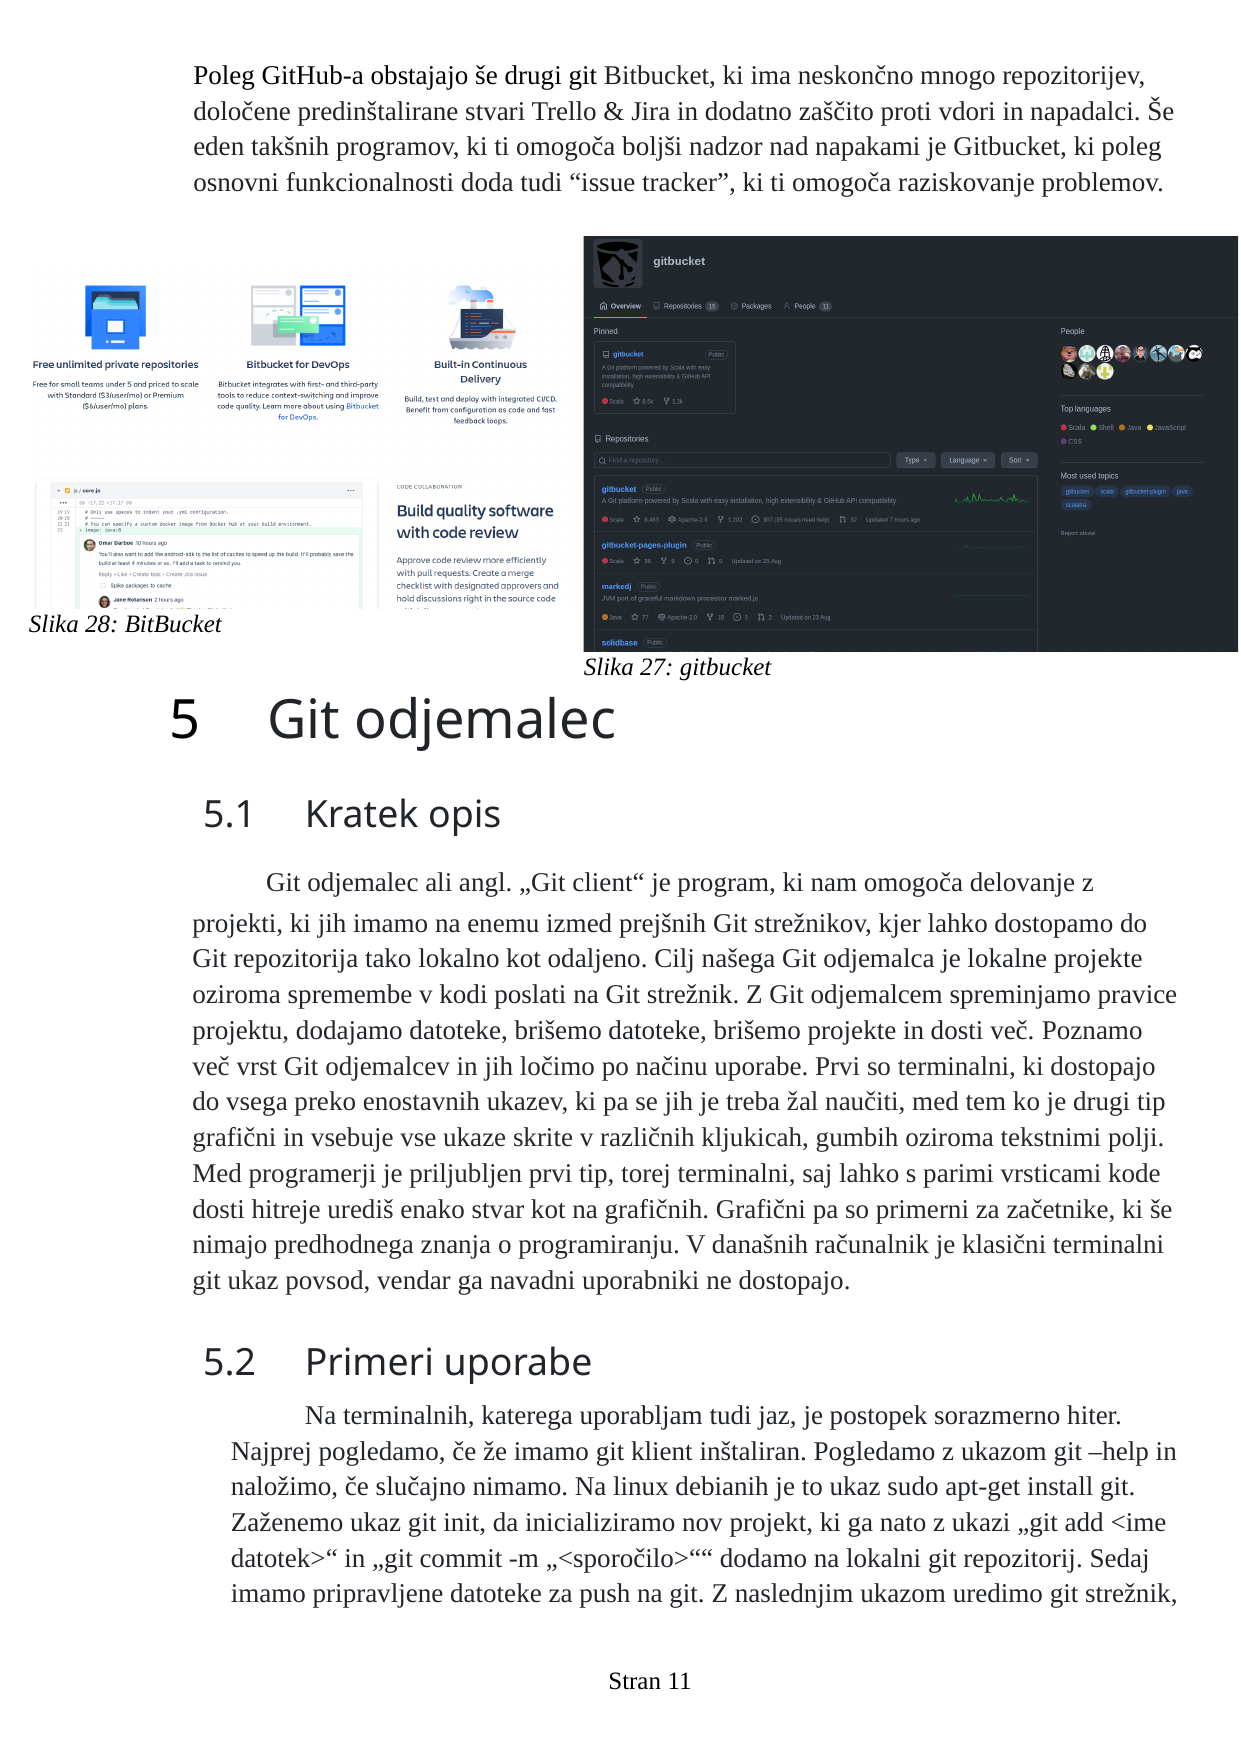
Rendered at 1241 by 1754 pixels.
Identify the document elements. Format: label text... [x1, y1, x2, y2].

subtitle Git odjemalec [29, 242, 1181, 754]
list Na terminalnih, katerega uporabljam tudi jaz, je postopek sorazmerno hiter. Najprej pogledamo, če že imamo git klient inštaliran. Pogledamo z ukazom git –help in naložimo, če slučajno nimamo. Na linux debianih je to ukaz sudo apt-get install git. Zaženemo ukaz git init, da inicializiramo nov projekt, ki ga nato z ukazi „git add <ime datotek>“ in „git commit -m „<sporočilo>““ dodamo na lokalni git repozitorij. Sedaj imamo pripravljene datoteke za push na git. Z naslednjim ukazom uredimo git strežnik, [193, 1399, 1181, 1609]
subtitle Kratek opis [193, 788, 1181, 839]
subtitle [584, 224, 1238, 236]
picture [28, 263, 580, 609]
list Poleg GitHub-a obstajajo še drugi git Bitbucket, ki ima neskončno mnogo repozitorijev, določene predinštalirane stvari Trello & Jira in dodatno zaščito proti vdori in napadalci. Še eden takšnih programov, ki ti omogoča boljši nadzor nad napakami je Gitbucket, ki poleg osnovni funkcionalnosti doda tudi “issue tracker”, ki ti omogoča raziskovanje problemov. [156, 59, 1181, 197]
picture [583, 236, 1239, 652]
list Git odjemalec ali angl. „Git client“ je program, ki nam omogoča delovanje z projekti, ki jih imamo na enemu izmed prejšnih Git strežnikov, kjer lahko dostopamo do Git repozitorija tako lokalno kot odaljeno. Cilj našega Git odjemalca je lokalne projekte oziroma spremembe v kodi poslati na Git strežnik. Z Git odjemalcem spreminjamo pravice projektu, dodajamo datoteke, brišemo datoteke, brišemo projekte in dosti več. Poznamo več vrst Git odjemalcev in jih ločimo po načinu uporabe. Prvi so terminalni, ki dostopajo do vsega preko enostavnih ukazev, ki pa se jih je treba žal naučiti, med tem ko je drugi tip grafični in vsebuje vse ukaze skrite v različnih kljukicah, gumbih oziroma tekstnimi polji. Med programerji je priljubljen prvi tip, torej terminalni, saj lahko s parimi vrsticami kode dosti hitreje urediš enako stvar kot na grafičnih. Grafični pa so primerni za začetnike, ki še nimajo predhodnega znanja o programiranju. V današnih računalnik je klasični terminalni git ukaz povsod, vendar ga navadni uporabniki ne dostopajo. [192, 851, 1181, 1295]
list Slika 27: gitbucket [584, 652, 1238, 681]
list Slika 28: BitBucket [29, 609, 580, 638]
subtitle Primeri uporabe [193, 1335, 1181, 1386]
